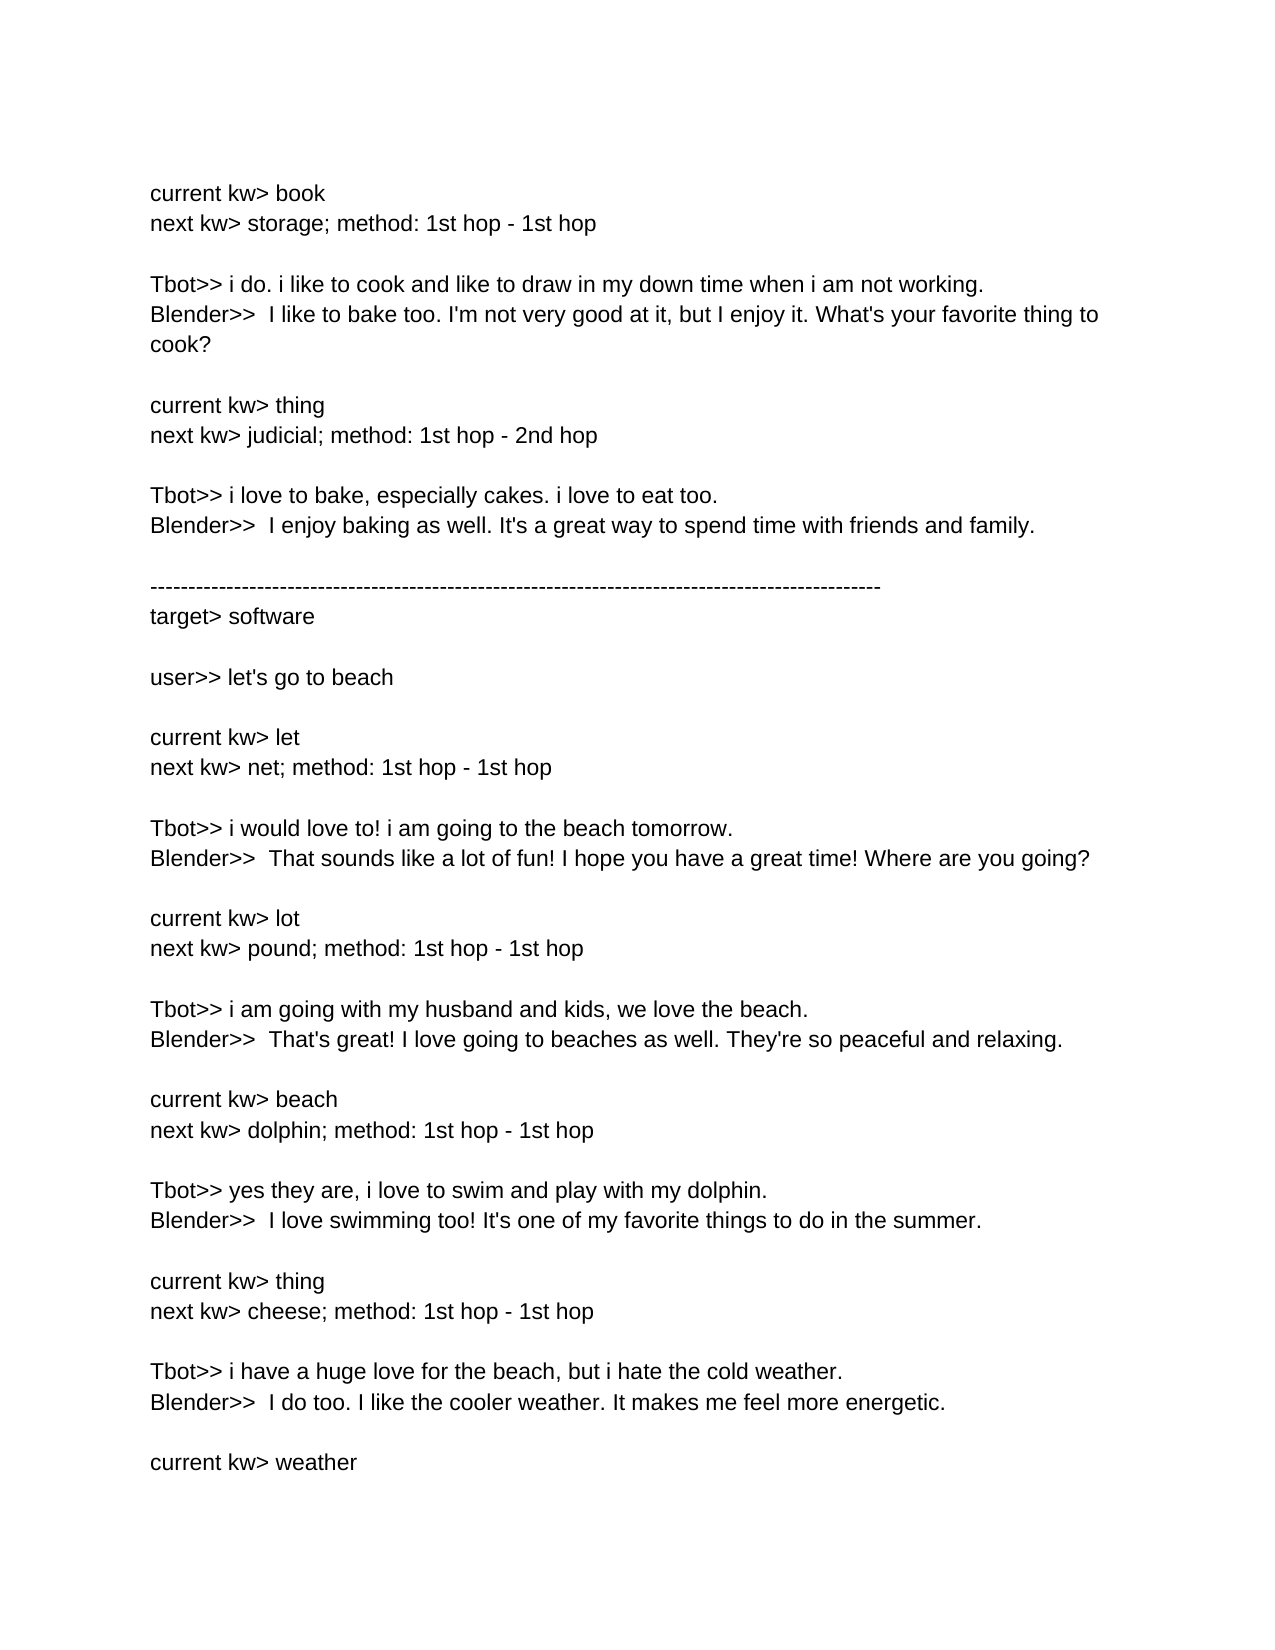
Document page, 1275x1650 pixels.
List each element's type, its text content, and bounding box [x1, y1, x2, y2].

text user>> let's go to beach [150, 663, 1125, 690]
text ------------------------------------------------------------------------------------------------ [150, 573, 1125, 599]
text Tbot>> i have a huge love for the beach, but i hate the cold weather. [150, 1358, 1125, 1385]
text Blender>> That's great! I love going to beaches as well. They're so peaceful and relaxing. [150, 1026, 1125, 1052]
text Tbot>> i love to bake, especially cakes. i love to eat too. [150, 482, 1125, 509]
text current kw> beach [150, 1086, 1125, 1113]
text current kw> thing [150, 1268, 1125, 1294]
text current kw> book [150, 180, 1125, 207]
text current kw> thing [150, 392, 1125, 418]
text next kw> cheese; method: 1st hop - 1st hop [150, 1298, 1125, 1324]
text target> software [150, 603, 1125, 629]
text Tbot>> i am going with my husband and kids, we love the beach. [150, 996, 1125, 1022]
text Tbot>> i would love to! i am going to the beach tomorrow. [150, 814, 1125, 841]
text Blender>> I enjoy baking as well. It's a great way to spend time with friends and family. [150, 512, 1125, 539]
text Blender>> I do too. I like the cooler weather. It makes me feel more energetic. [150, 1388, 1125, 1415]
text next kw> pound; method: 1st hop - 1st hop [150, 935, 1125, 962]
text Tbot>> yes they are, i love to swim and play with my dolphin. [150, 1177, 1125, 1203]
text next kw> dolphin; method: 1st hop - 1st hop [150, 1117, 1125, 1143]
text current kw> lot [150, 905, 1125, 932]
text next kw> net; method: 1st hop - 1st hop [150, 754, 1125, 781]
text Blender>> I love swimming too! It's one of my favorite things to do in the summer. [150, 1207, 1125, 1234]
text current kw> let [150, 724, 1125, 750]
text current kw> weather [150, 1449, 1125, 1475]
text Blender>> That sounds like a lot of fun! I hope you have a great time! Where are you going? [150, 845, 1125, 871]
text next kw> storage; method: 1st hop - 1st hop [150, 210, 1125, 237]
text Tbot>> i do. i like to cook and like to draw in my down time when i am not working. [150, 271, 1125, 297]
text Blender>> I like to bake too. I'm not very good at it, but I enjoy it. What's your favorite thing to cook? [150, 301, 1125, 358]
text next kw> judicial; method: 1st hop - 2nd hop [150, 422, 1125, 448]
